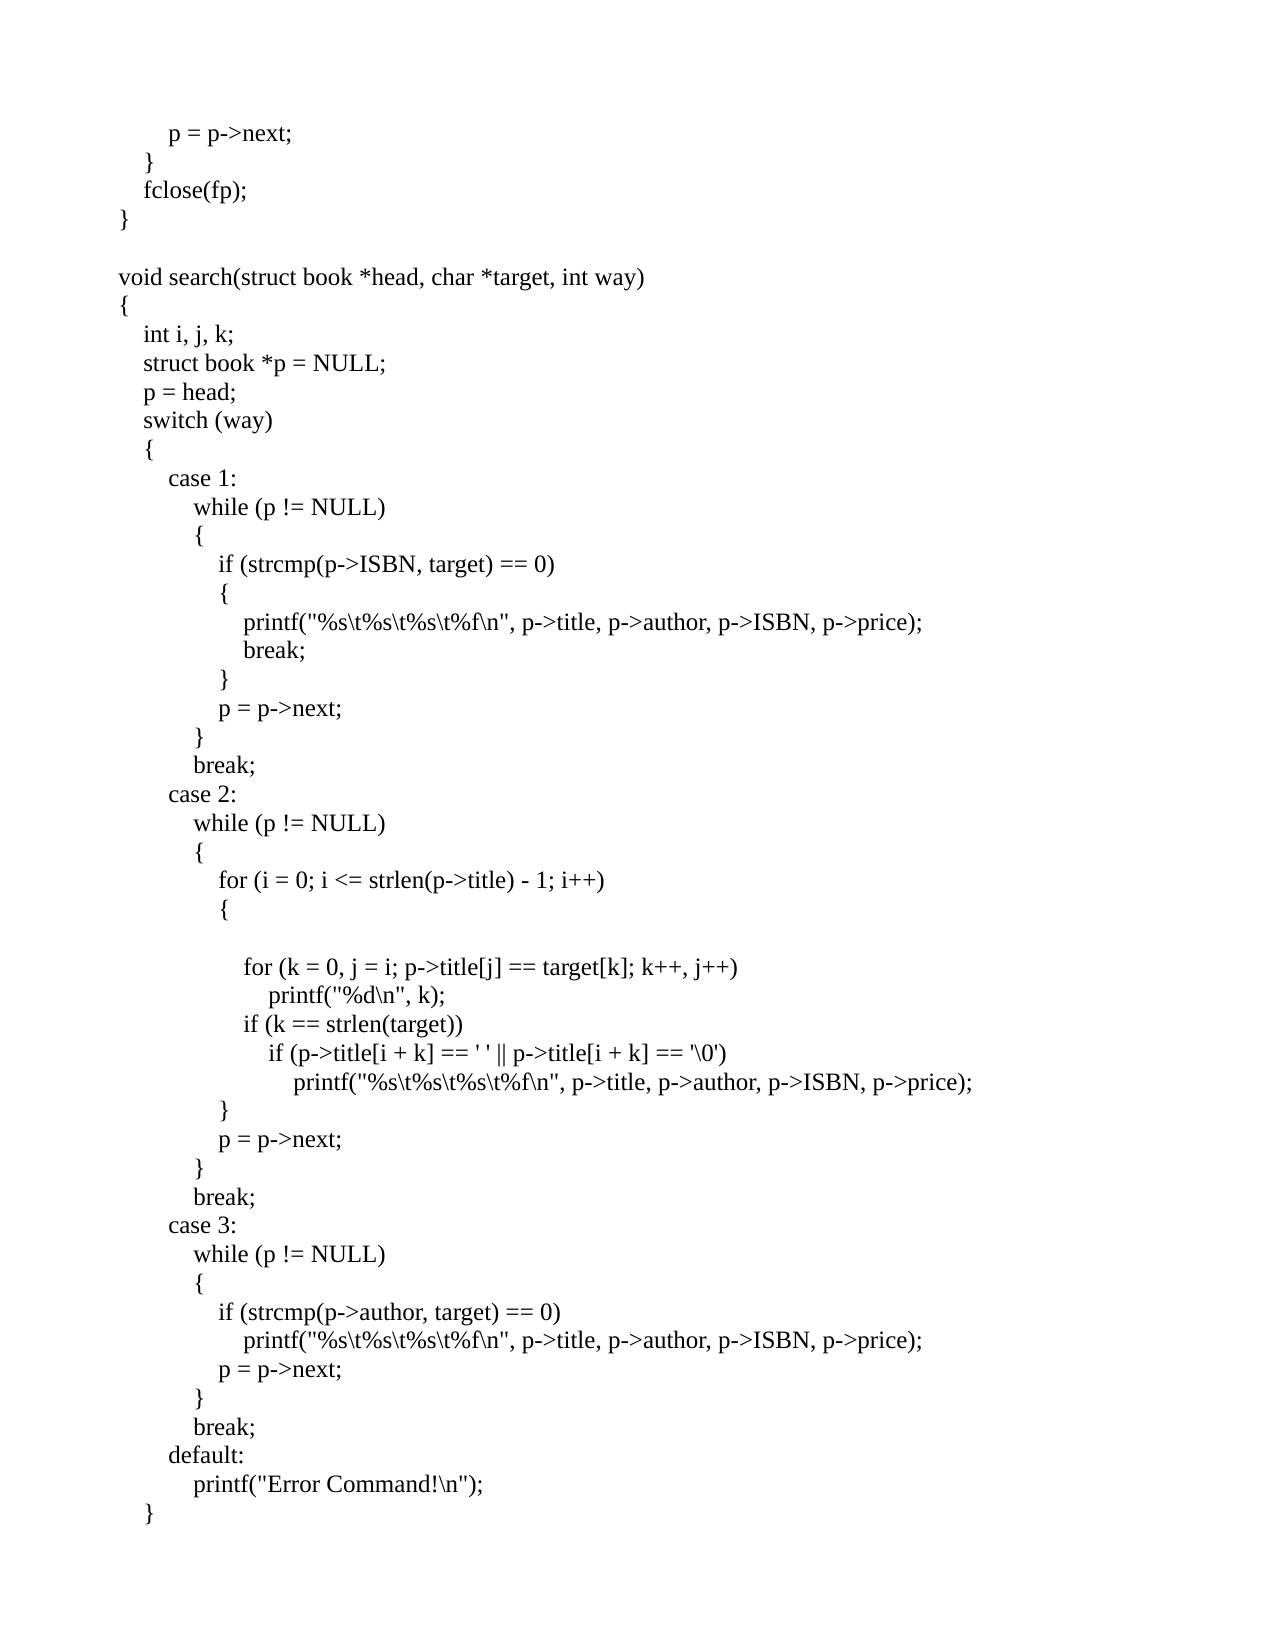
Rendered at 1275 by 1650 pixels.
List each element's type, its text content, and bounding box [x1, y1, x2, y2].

text { [118, 894, 1157, 923]
text { [118, 521, 1157, 549]
text printf("%s\t%s\t%s\t%f\n", p->title, p->author, p->ISBN, p->price); [118, 1067, 1157, 1096]
text case 2: [118, 779, 1157, 808]
text } [118, 722, 1157, 751]
text { [118, 578, 1157, 607]
text p = p->next; [118, 1354, 1157, 1383]
text void search(struct book *head, char *target, int way) [118, 262, 1157, 291]
text while (p != NULL) [118, 492, 1157, 521]
text break; [118, 1412, 1157, 1441]
text { [118, 434, 1157, 463]
text } [118, 1096, 1157, 1124]
text printf("%s\t%s\t%s\t%f\n", p->title, p->author, p->ISBN, p->price); [118, 1326, 1157, 1354]
text } [118, 1498, 1157, 1527]
text case 3: [118, 1211, 1157, 1239]
text break; [118, 636, 1157, 664]
text } [118, 147, 1157, 176]
text { [118, 291, 1157, 319]
text p = p->next; [118, 693, 1157, 722]
text for (k = 0, j = i; p->title[j] == target[k]; k++, j++) [118, 952, 1157, 981]
text printf("%d\n", k); [118, 981, 1157, 1009]
text for (i = 0; i <= strlen(p->title) - 1; i++) [118, 866, 1157, 894]
text struct book *p = NULL; [118, 348, 1157, 377]
text } [118, 1383, 1157, 1412]
text case 1: [118, 463, 1157, 492]
text { [118, 1268, 1157, 1297]
text { [118, 837, 1157, 866]
text switch (way) [118, 406, 1157, 434]
text while (p != NULL) [118, 1239, 1157, 1268]
text default: [118, 1441, 1157, 1469]
text printf("%s\t%s\t%s\t%f\n", p->title, p->author, p->ISBN, p->price); [118, 607, 1157, 636]
text printf("Error Command!\n"); [118, 1469, 1157, 1498]
text p = head; [118, 377, 1157, 406]
text p = p->next; [118, 1124, 1157, 1153]
text break; [118, 1182, 1157, 1211]
text } [118, 1153, 1157, 1182]
text int i, j, k; [118, 319, 1157, 348]
text } [118, 664, 1157, 693]
text if (strcmp(p->ISBN, target) == 0) [118, 549, 1157, 578]
text if (p->title[i + k] == ' ' || p->title[i + k] == '\0') [118, 1038, 1157, 1067]
text p = p->next; [118, 118, 1157, 147]
text break; [118, 751, 1157, 779]
text if (strcmp(p->author, target) == 0) [118, 1297, 1157, 1326]
text fclose(fp); [118, 176, 1157, 204]
text } [118, 204, 1157, 233]
text if (k == strlen(target)) [118, 1009, 1157, 1038]
text while (p != NULL) [118, 808, 1157, 837]
